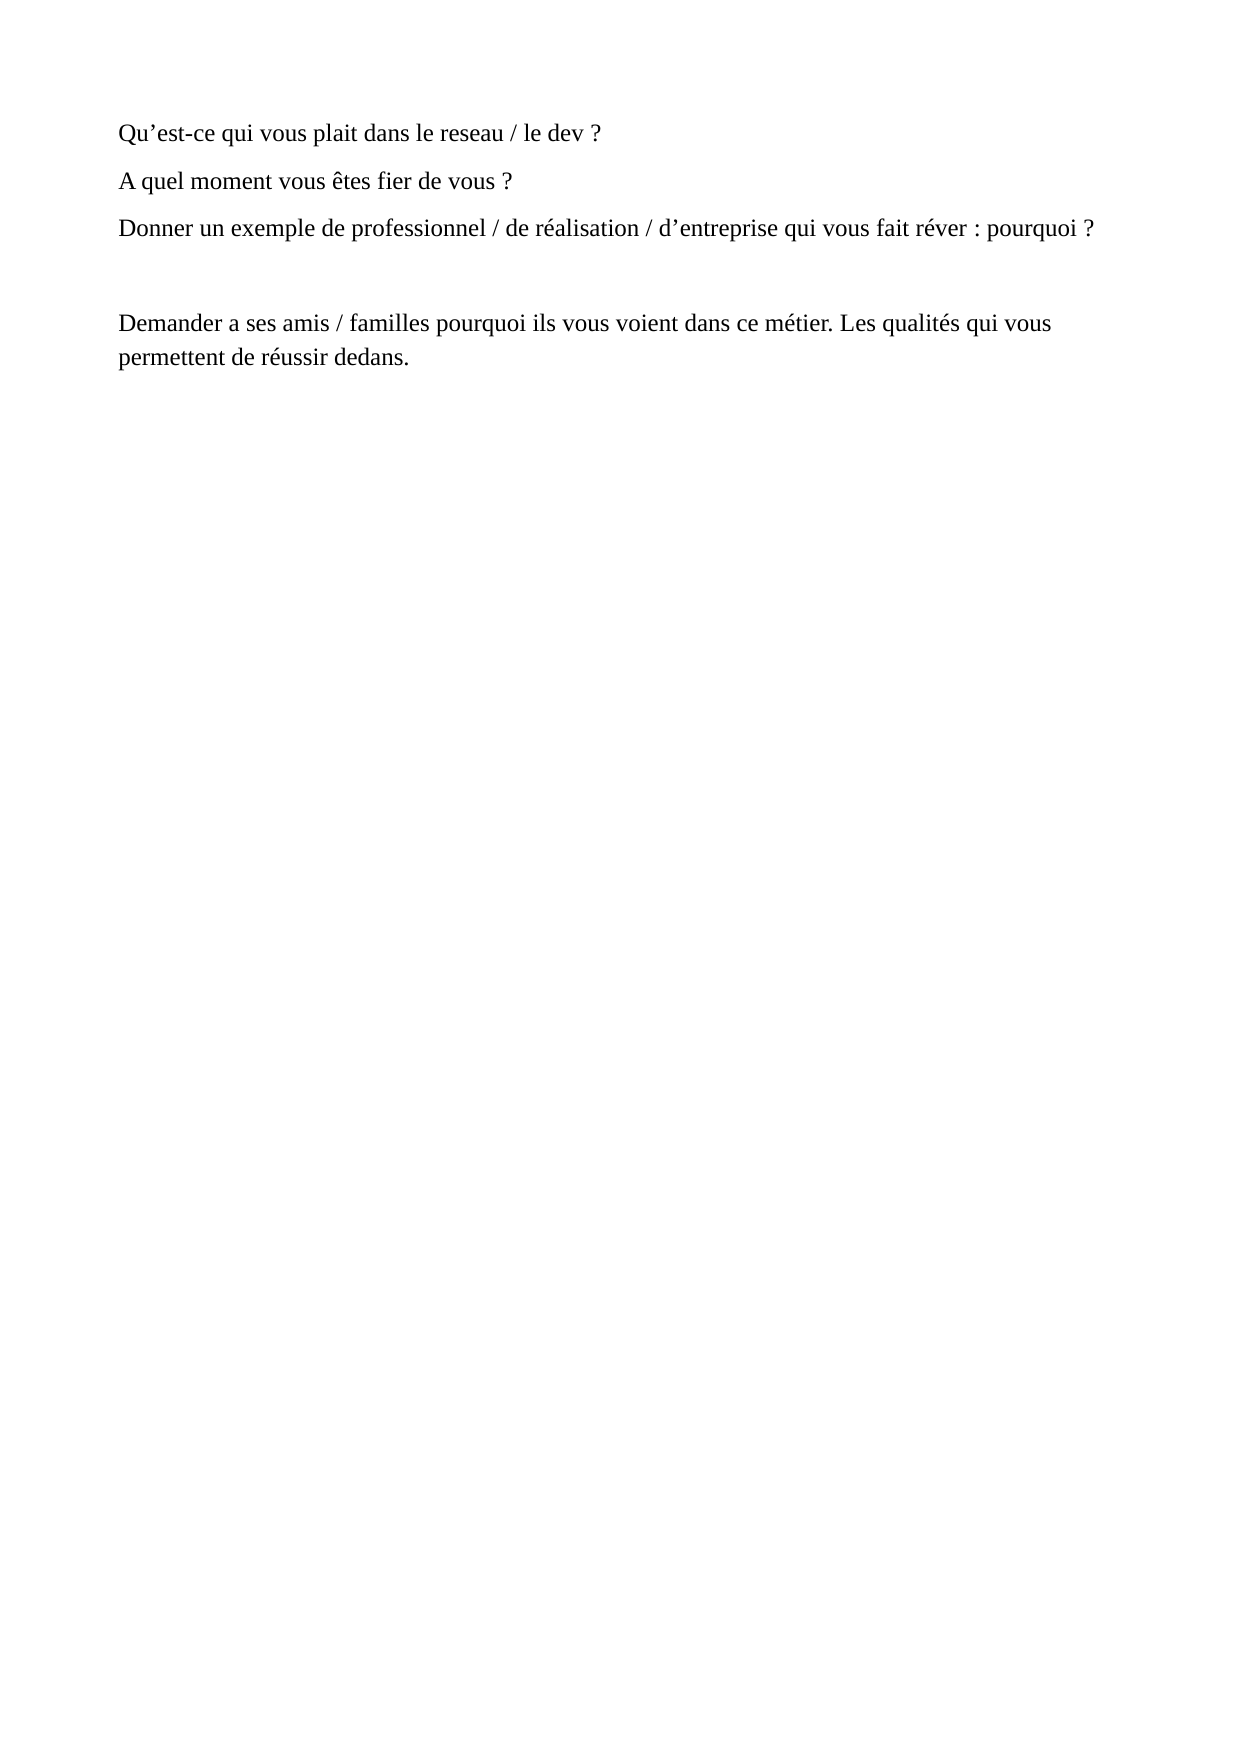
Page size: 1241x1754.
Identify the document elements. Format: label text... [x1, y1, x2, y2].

text A quel moment vous êtes fier de vous ? [118, 166, 1122, 194]
text Qu’est-ce qui vous plait dans le reseau / le dev ? [118, 118, 1122, 147]
text Demander a ses amis / familles pourquoi ils vous voient dans ce métier. Les qualités qui vous permettent de réussir dedans. [118, 308, 1122, 370]
text Donner un exemple de professionnel / de réalisation / d’entreprise qui vous fait réver : pourquoi ? [118, 213, 1122, 242]
